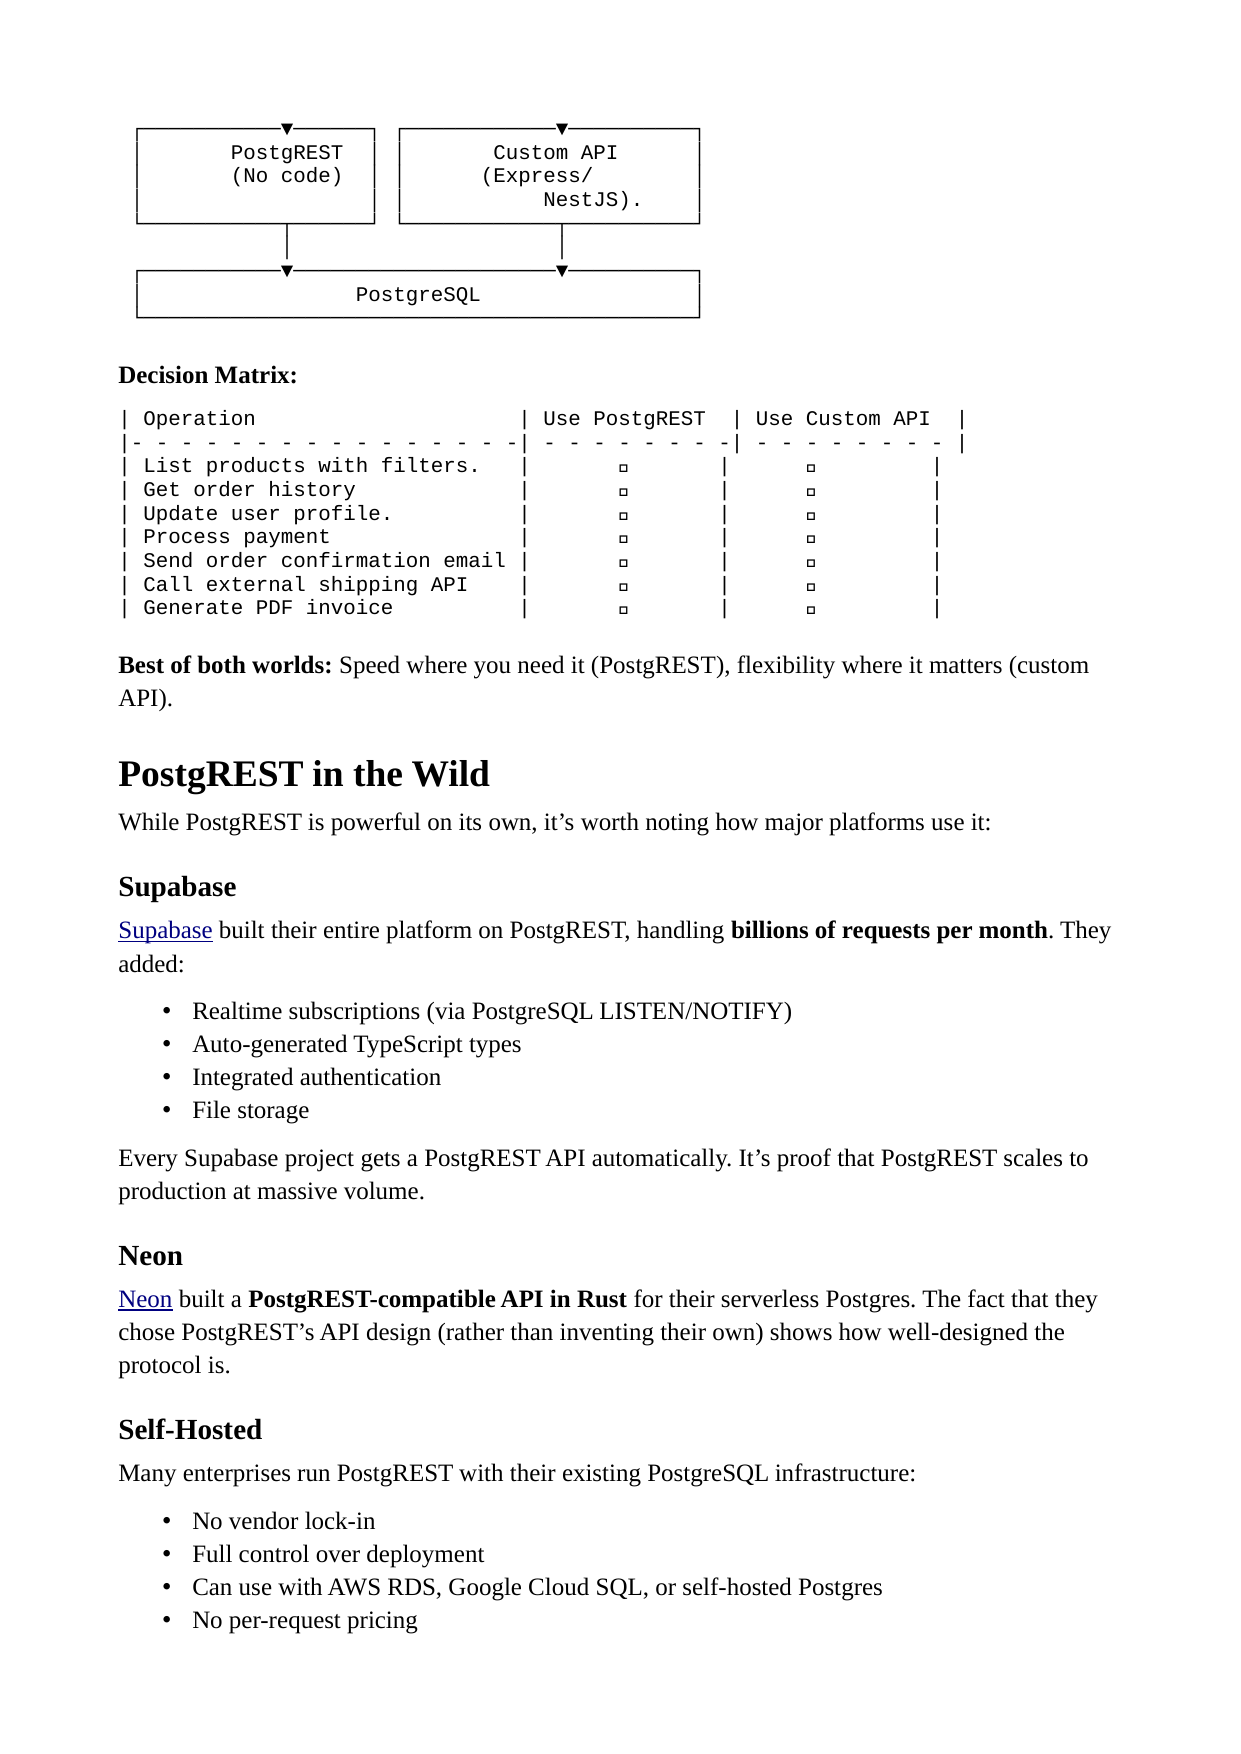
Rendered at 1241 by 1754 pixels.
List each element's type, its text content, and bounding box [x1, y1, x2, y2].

subtitle Self-Hosted [118, 1412, 1122, 1446]
text Best of both worlds: Speed where you need it (PostgREST), flexibility where it matters (custom API). [118, 650, 1122, 712]
text Neon built a PostgREST-compatible API in Rust for their serverless Postgres. The fact that they chose PostgREST’s API design (rather than inventing their own) shows how well-designed the protocol is. [118, 1284, 1122, 1379]
text │ PostgreSQL │ [137, 284, 699, 307]
text | Process payment | ❌ | ✅ | [118, 526, 1122, 550]
text │ (No code) │ │ (Express/ │ [118, 165, 1122, 189]
list Auto-generated TypeScript types [162, 1029, 1122, 1058]
text │ PostgREST │ │ Custom API │ [137, 142, 374, 165]
text └───────────┬──────┘ └────────────┬──────────┘ [400, 213, 699, 223]
list Integrated authentication [162, 1062, 1122, 1091]
text Every Supabase project gets a PostgREST API automatically. It’s proof that PostgREST scales to production at massive volume. [118, 1143, 1122, 1205]
text Decision Matrix: [118, 360, 1122, 389]
text |- - - - - - - - - - - - - - - -| - - - - - - - -| - - - - - - - - | [118, 432, 1122, 455]
text │ PostgREST │ │ Custom API │ [400, 142, 699, 165]
text Supabase built their entire platform on PostgREST, handling billions of requests per month. They added: [118, 916, 1122, 977]
subtitle PostgREST in the Wild [118, 752, 1122, 795]
text Many enterprises run PostgREST with their existing PostgreSQL infrastructure: [118, 1458, 1122, 1487]
list Full control over deployment [162, 1539, 1122, 1568]
text │ │ [118, 236, 1122, 260]
text │ PostgreSQL │ [700, 284, 1122, 307]
text ┌───────────▼─────────────────────▼──────────┐ [118, 260, 1122, 284]
text │ │ │ NestJS). │ [118, 189, 1122, 213]
text | Update user profile. | ✅ | ❌ | [118, 503, 1122, 526]
text | List products with filters. | ✅ | ❌ | [118, 455, 1122, 479]
text └───────────┬──────┘ └────────────┬──────────┘ [118, 213, 286, 236]
list No vendor lock-in [162, 1506, 1122, 1535]
text │ PostgreSQL │ [118, 284, 136, 307]
text ┌───────────▼──────┐ ┌────────────▼──────────┐ [118, 118, 1122, 142]
text | Send order confirmation email | ❌ | ✅ | [118, 550, 1122, 573]
list Can use with AWS RDS, Google Cloud SQL, or self-hosted Postgres [162, 1572, 1122, 1601]
list File storage [162, 1095, 1122, 1124]
text └───────────┬──────┘ └────────────┬──────────┘ [137, 213, 374, 223]
text While PostgREST is powerful on its own, it’s worth noting how major platforms use it: [118, 807, 1122, 836]
subtitle Neon [118, 1238, 1122, 1272]
subtitle Supabase [118, 869, 1122, 903]
text └────────────────────────────────────────────┘ [118, 307, 1122, 331]
text | Get order history | ✅ | ❌ | [118, 479, 1122, 503]
list No per-request pricing [162, 1605, 1122, 1634]
list Realtime subscriptions (via PostgreSQL LISTEN/NOTIFY) [162, 996, 1122, 1025]
text └───────────┬──────┘ └────────────┬──────────┘ [562, 213, 1122, 236]
text | Call external shipping API | ❌ | ✅ | [118, 573, 1122, 597]
text └───────────┬──────┘ └────────────┬──────────┘ [287, 213, 561, 236]
text │ PostgREST │ │ Custom API │ [700, 142, 1122, 165]
text | Operation | Use PostgREST | Use Custom API | [118, 408, 1122, 432]
text | Generate PDF invoice | ❌ | ✅ | [118, 597, 1122, 621]
